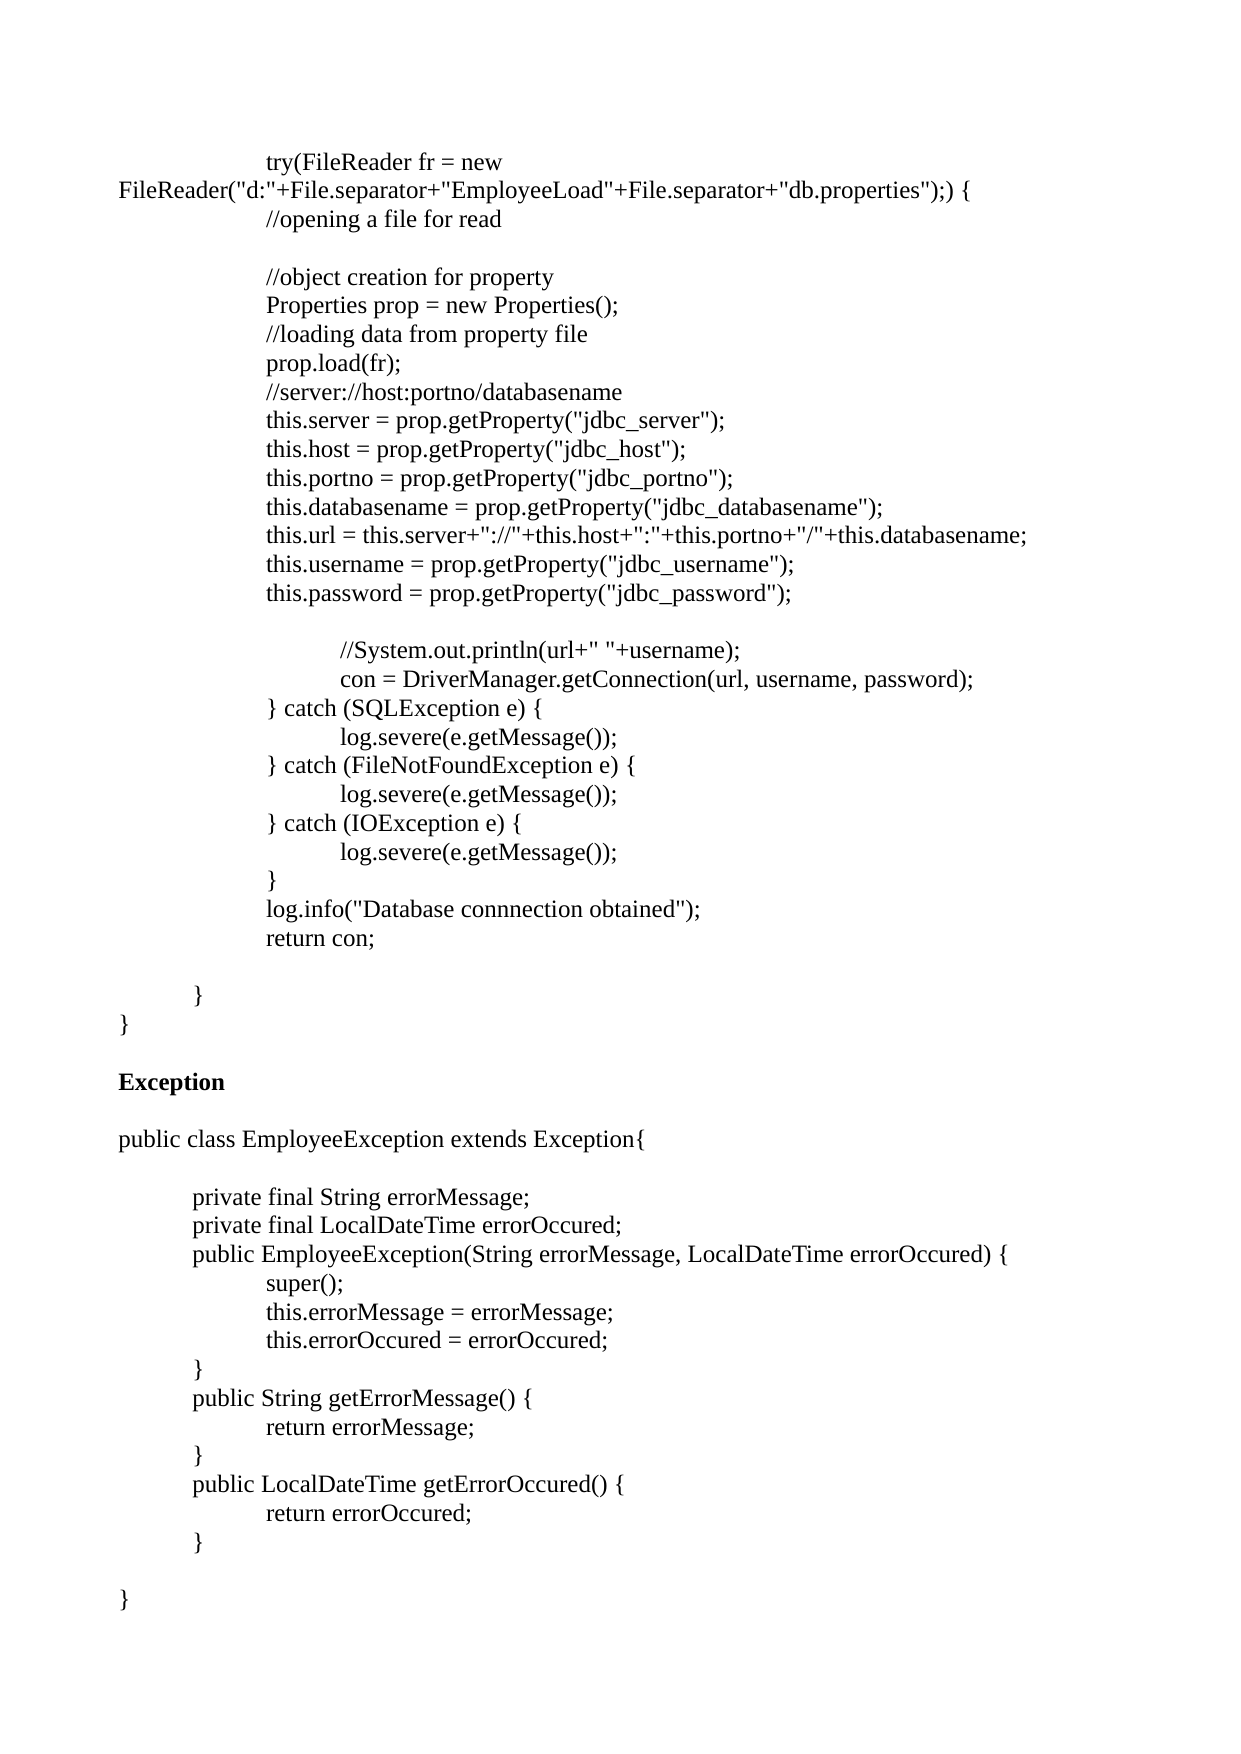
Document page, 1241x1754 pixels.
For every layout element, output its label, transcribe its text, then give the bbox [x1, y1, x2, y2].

text public String getErrorMessage() { [118, 1383, 1122, 1412]
text private final LocalDateTime errorOccured; [118, 1211, 1122, 1239]
text try(FileReader fr = new FileReader("d:"+File.separator+"EmployeeLoad"+File.separator+"db.properties");) { [118, 147, 1122, 204]
text this.password = prop.getProperty("jdbc_password"); [118, 578, 1122, 607]
text log.severe(e.getMessage()); [118, 779, 1122, 808]
text } [118, 981, 1122, 1009]
text this.portno = prop.getProperty("jdbc_portno"); [118, 463, 1122, 492]
text Exception [118, 1067, 1122, 1096]
text return errorMessage; [118, 1412, 1122, 1441]
text return con; [118, 923, 1122, 952]
text } [118, 1009, 1122, 1038]
text } catch (SQLException e) { [118, 693, 1122, 722]
text //System.out.println(url+" "+username); [118, 636, 1122, 664]
text super(); [118, 1268, 1122, 1297]
text this.errorOccured = errorOccured; [118, 1326, 1122, 1354]
text this.host = prop.getProperty("jdbc_host"); [118, 434, 1122, 463]
text } [118, 1354, 1122, 1383]
text this.server = prop.getProperty("jdbc_server"); [118, 406, 1122, 434]
text public EmployeeException(String errorMessage, LocalDateTime errorOccured) { [118, 1239, 1122, 1268]
text } [118, 1584, 1122, 1613]
text this.url = this.server+"://"+this.host+":"+this.portno+"/"+this.databasename; [118, 521, 1122, 549]
text } [118, 866, 1122, 894]
text } [118, 1441, 1122, 1469]
text con = DriverManager.getConnection(url, username, password); [118, 664, 1122, 693]
text this.databasename = prop.getProperty("jdbc_databasename"); [118, 492, 1122, 521]
text return errorOccured; [118, 1498, 1122, 1527]
text //loading data from property file [118, 319, 1122, 348]
text prop.load(fr); [118, 348, 1122, 377]
text this.username = prop.getProperty("jdbc_username"); [118, 549, 1122, 578]
text log.severe(e.getMessage()); [118, 722, 1122, 751]
text log.info("Database connnection obtained"); [118, 894, 1122, 923]
text this.errorMessage = errorMessage; [118, 1297, 1122, 1326]
text } catch (IOException e) { [118, 808, 1122, 837]
text //object creation for property [118, 262, 1122, 291]
text log.severe(e.getMessage()); [118, 837, 1122, 866]
text //server://host:portno/databasename [118, 377, 1122, 406]
text public LocalDateTime getErrorOccured() { [118, 1469, 1122, 1498]
text } [118, 1527, 1122, 1556]
text private final String errorMessage; [118, 1182, 1122, 1211]
text Properties prop = new Properties(); [118, 291, 1122, 319]
text //opening a file for read [118, 204, 1122, 233]
text } catch (FileNotFoundException e) { [118, 751, 1122, 779]
text public class EmployeeException extends Exception{ [118, 1124, 1122, 1153]
